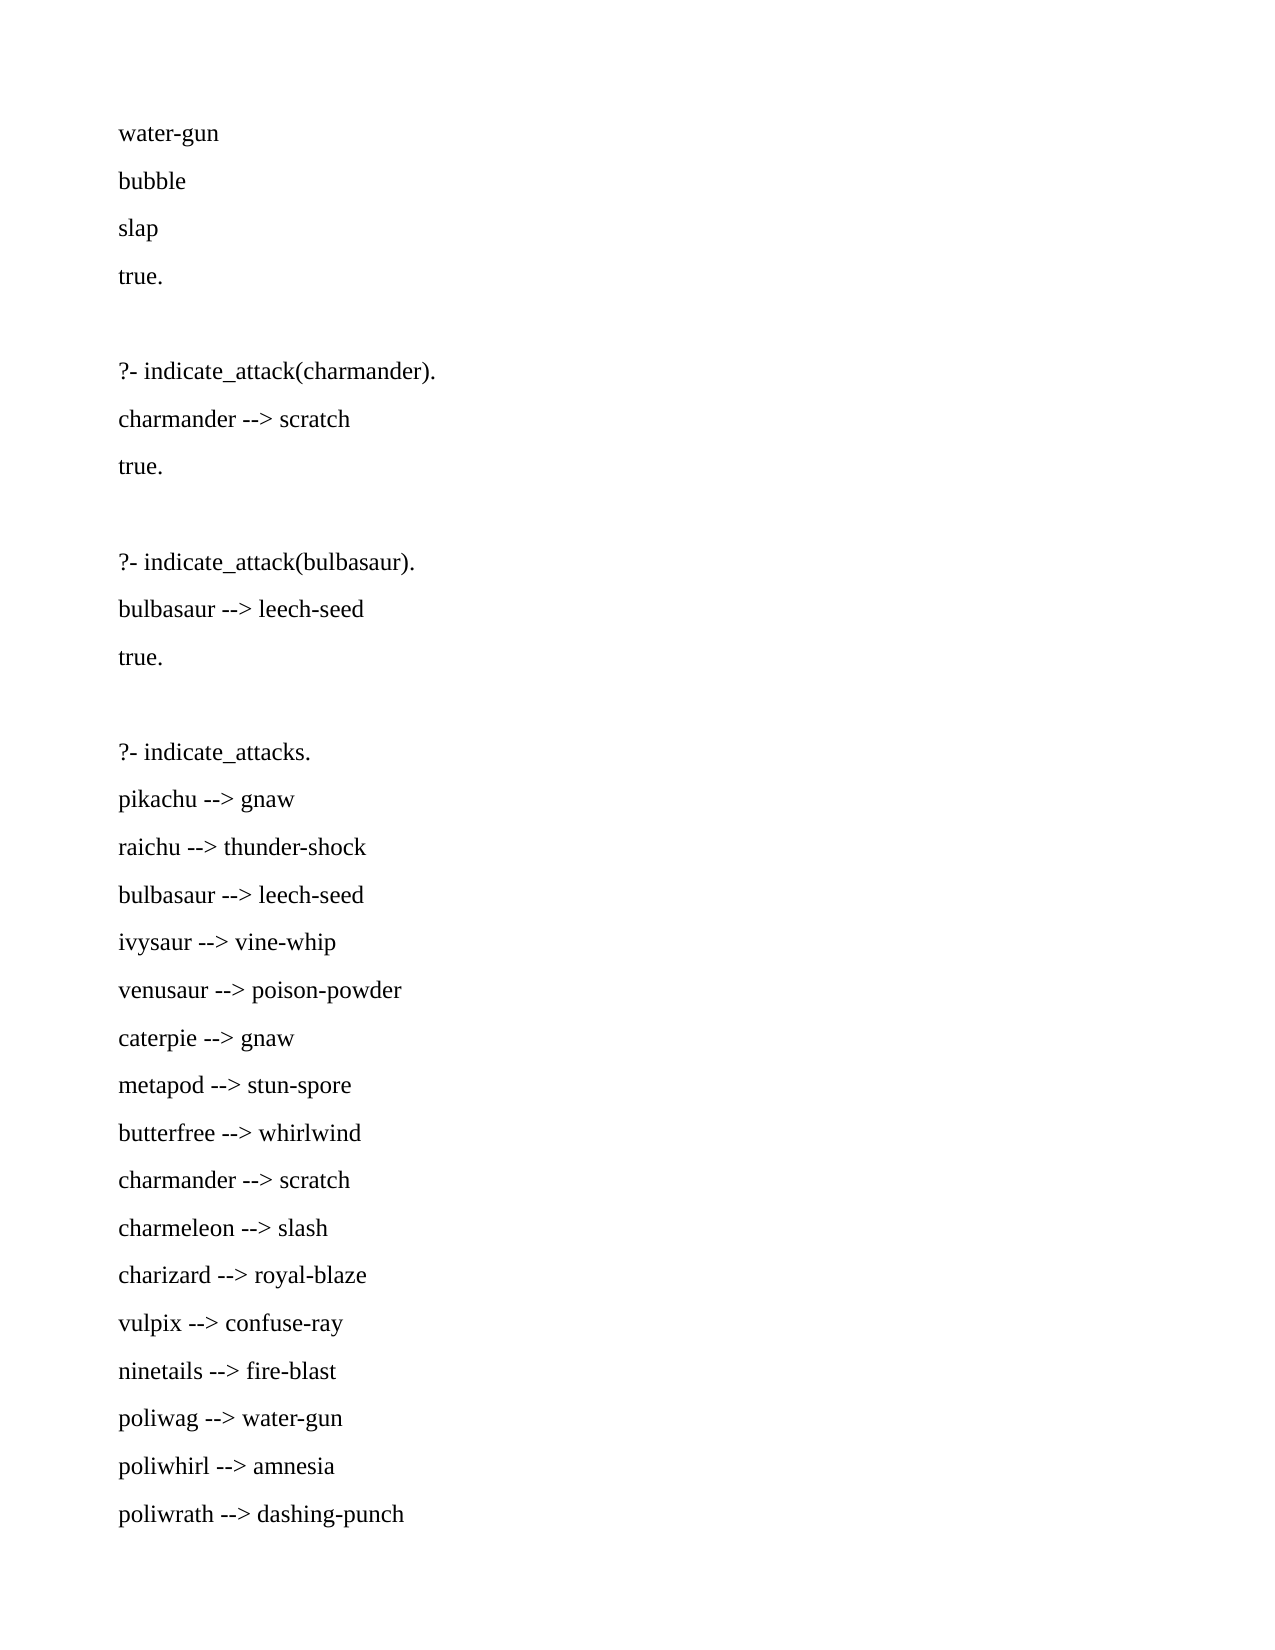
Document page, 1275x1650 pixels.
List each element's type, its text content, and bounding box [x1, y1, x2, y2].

text poliwag --> water-gun [118, 1403, 1157, 1432]
text butterfree --> whirlwind [118, 1118, 1157, 1147]
text vulpix --> confuse-ray [118, 1308, 1157, 1337]
text charizard --> royal-blaze [118, 1261, 1157, 1289]
text true. [118, 642, 1157, 671]
text poliwhirl --> amnesia [118, 1451, 1157, 1480]
text metapod --> stun-spore [118, 1070, 1157, 1099]
text slap [118, 213, 1157, 242]
text caterpie --> gnaw [118, 1023, 1157, 1051]
text ?- indicate_attacks. [118, 737, 1157, 766]
text charmeleon --> slash [118, 1213, 1157, 1242]
text poliwrath --> dashing-punch [118, 1499, 1157, 1527]
text water-gun [118, 118, 1157, 147]
text ?- indicate_attack(bulbasaur). [118, 547, 1157, 575]
text venusaur --> poison-powder [118, 975, 1157, 1004]
text bulbasaur --> leech-seed [118, 880, 1157, 908]
text raichu --> thunder-shock [118, 832, 1157, 861]
text pikachu --> gnaw [118, 784, 1157, 813]
text charmander --> scratch [118, 1165, 1157, 1194]
text ?- indicate_attack(charmander). [118, 356, 1157, 385]
text ninetails --> fire-blast [118, 1356, 1157, 1384]
text ivysaur --> vine-whip [118, 927, 1157, 956]
text true. [118, 261, 1157, 290]
text bubble [118, 166, 1157, 194]
text charmander --> scratch [118, 404, 1157, 432]
text bulbasaur --> leech-seed [118, 594, 1157, 623]
text true. [118, 451, 1157, 480]
